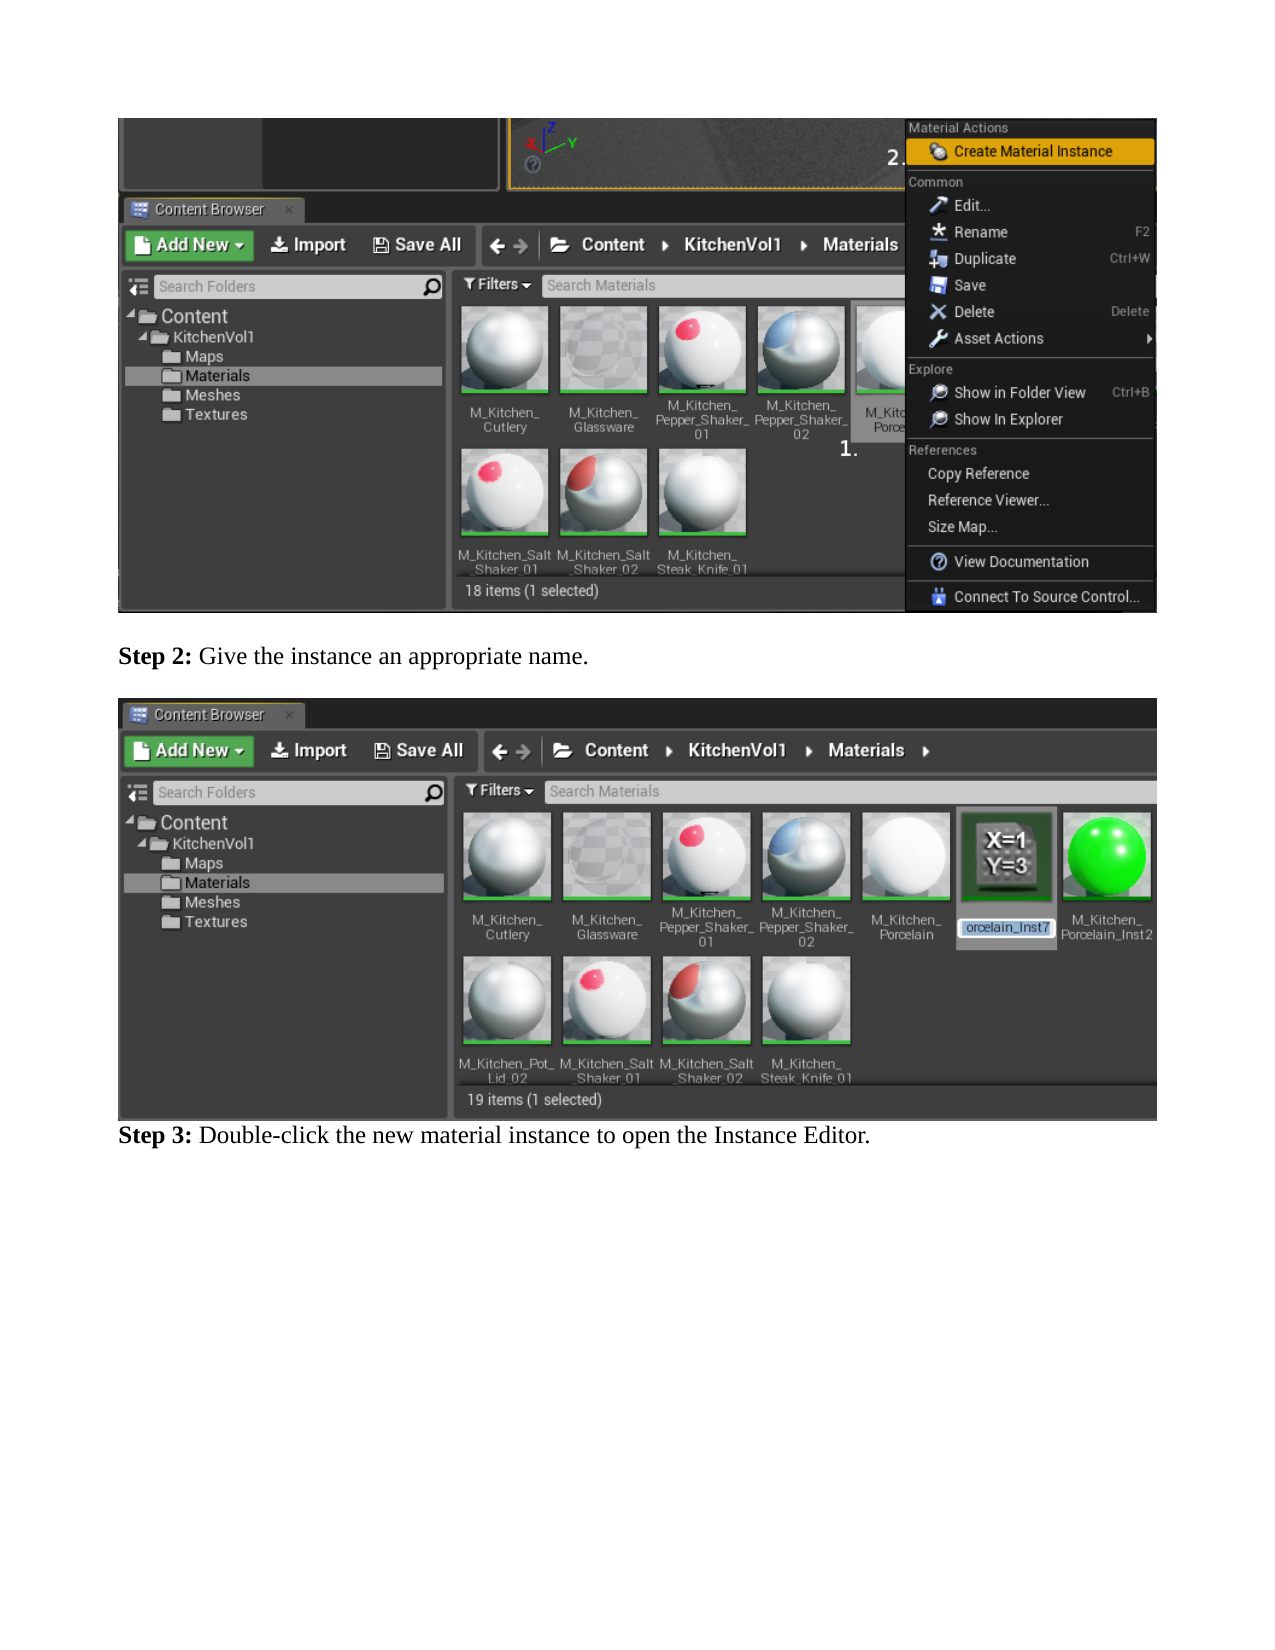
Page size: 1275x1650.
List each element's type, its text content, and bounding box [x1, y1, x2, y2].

picture [118, 698, 1157, 1121]
text Step 2: Give the instance an appropriate name. [118, 641, 1157, 670]
picture [118, 118, 1157, 613]
text Step 3: Double-click the new material instance to open the Instance Editor. [118, 1121, 1157, 1149]
